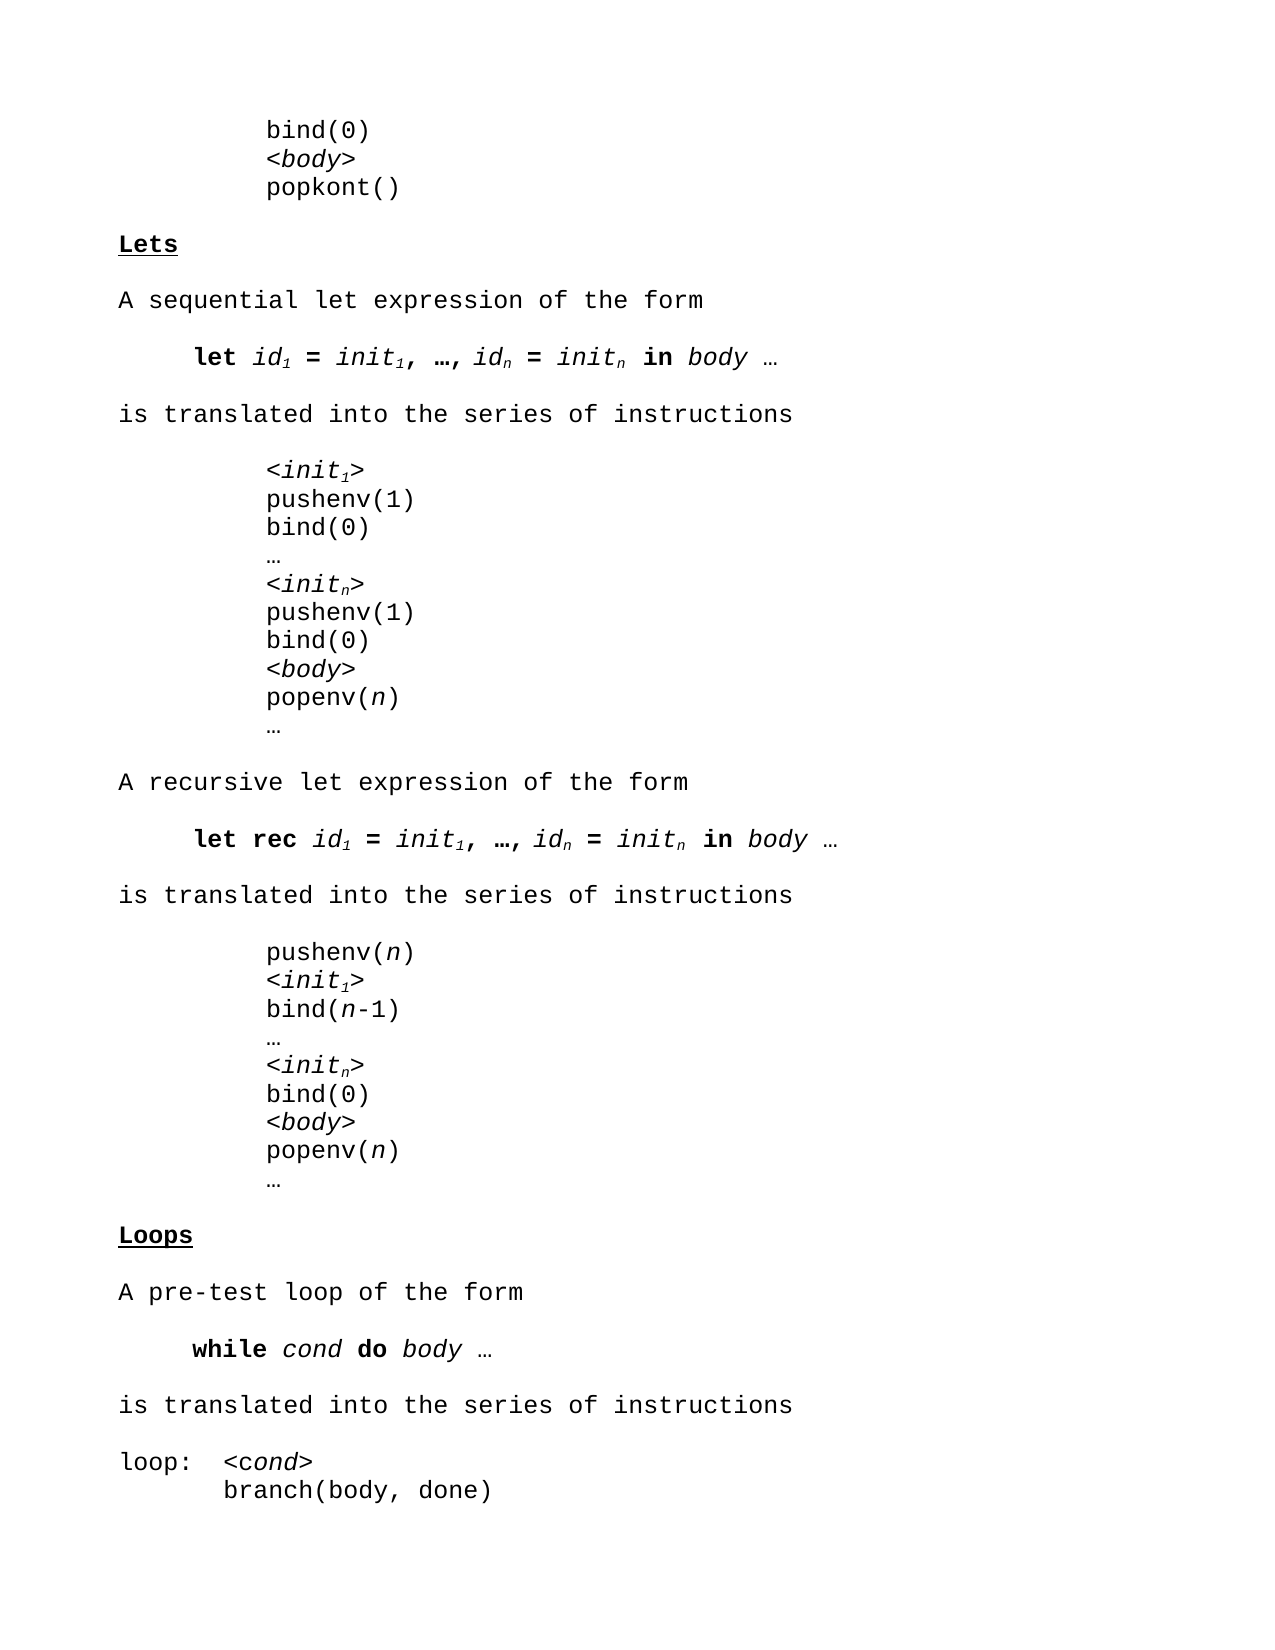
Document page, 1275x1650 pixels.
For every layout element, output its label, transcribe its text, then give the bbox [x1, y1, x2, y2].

text A pre-test loop of the form [118, 1280, 1157, 1308]
text A sequential let expression of the form [118, 288, 1157, 316]
text bind(0) [118, 118, 1157, 146]
text loop: <cond> [118, 1450, 1157, 1478]
text popkont() [118, 175, 1157, 203]
text Loops [118, 1223, 1157, 1251]
text bind(0) [118, 1081, 1157, 1110]
text pushenv(n) [118, 940, 1157, 968]
text bind(n-1) [118, 996, 1157, 1025]
text … [118, 1025, 1157, 1053]
text popenv(n) [118, 685, 1157, 713]
text … [118, 1166, 1157, 1195]
text <body> [118, 146, 1157, 175]
text <body> [118, 656, 1157, 685]
text bind(0) [118, 628, 1157, 656]
text … [118, 543, 1157, 571]
text let id1 = init1, …, idn = initn in body … [118, 345, 1157, 373]
text <init1> [118, 458, 1157, 486]
text is translated into the series of instructions [118, 401, 1157, 430]
text <body> [118, 1110, 1157, 1138]
text <init1> [118, 968, 1157, 996]
text while cond do body … [118, 1336, 1157, 1365]
text Lets [118, 231, 1157, 260]
text A recursive let expression of the form [118, 770, 1157, 798]
text branch(body, done) [118, 1478, 1157, 1506]
text <initn> [118, 1053, 1157, 1081]
text pushenv(1) [118, 486, 1157, 515]
text popenv(n) [118, 1138, 1157, 1166]
text is translated into the series of instructions [118, 1393, 1157, 1421]
text <initn> [118, 571, 1157, 600]
text let rec id1 = init1, …, idn = initn in body … [118, 826, 1157, 855]
text bind(0) [118, 515, 1157, 543]
text pushenv(1) [118, 600, 1157, 628]
text … [118, 713, 1157, 741]
text is translated into the series of instructions [118, 883, 1157, 911]
